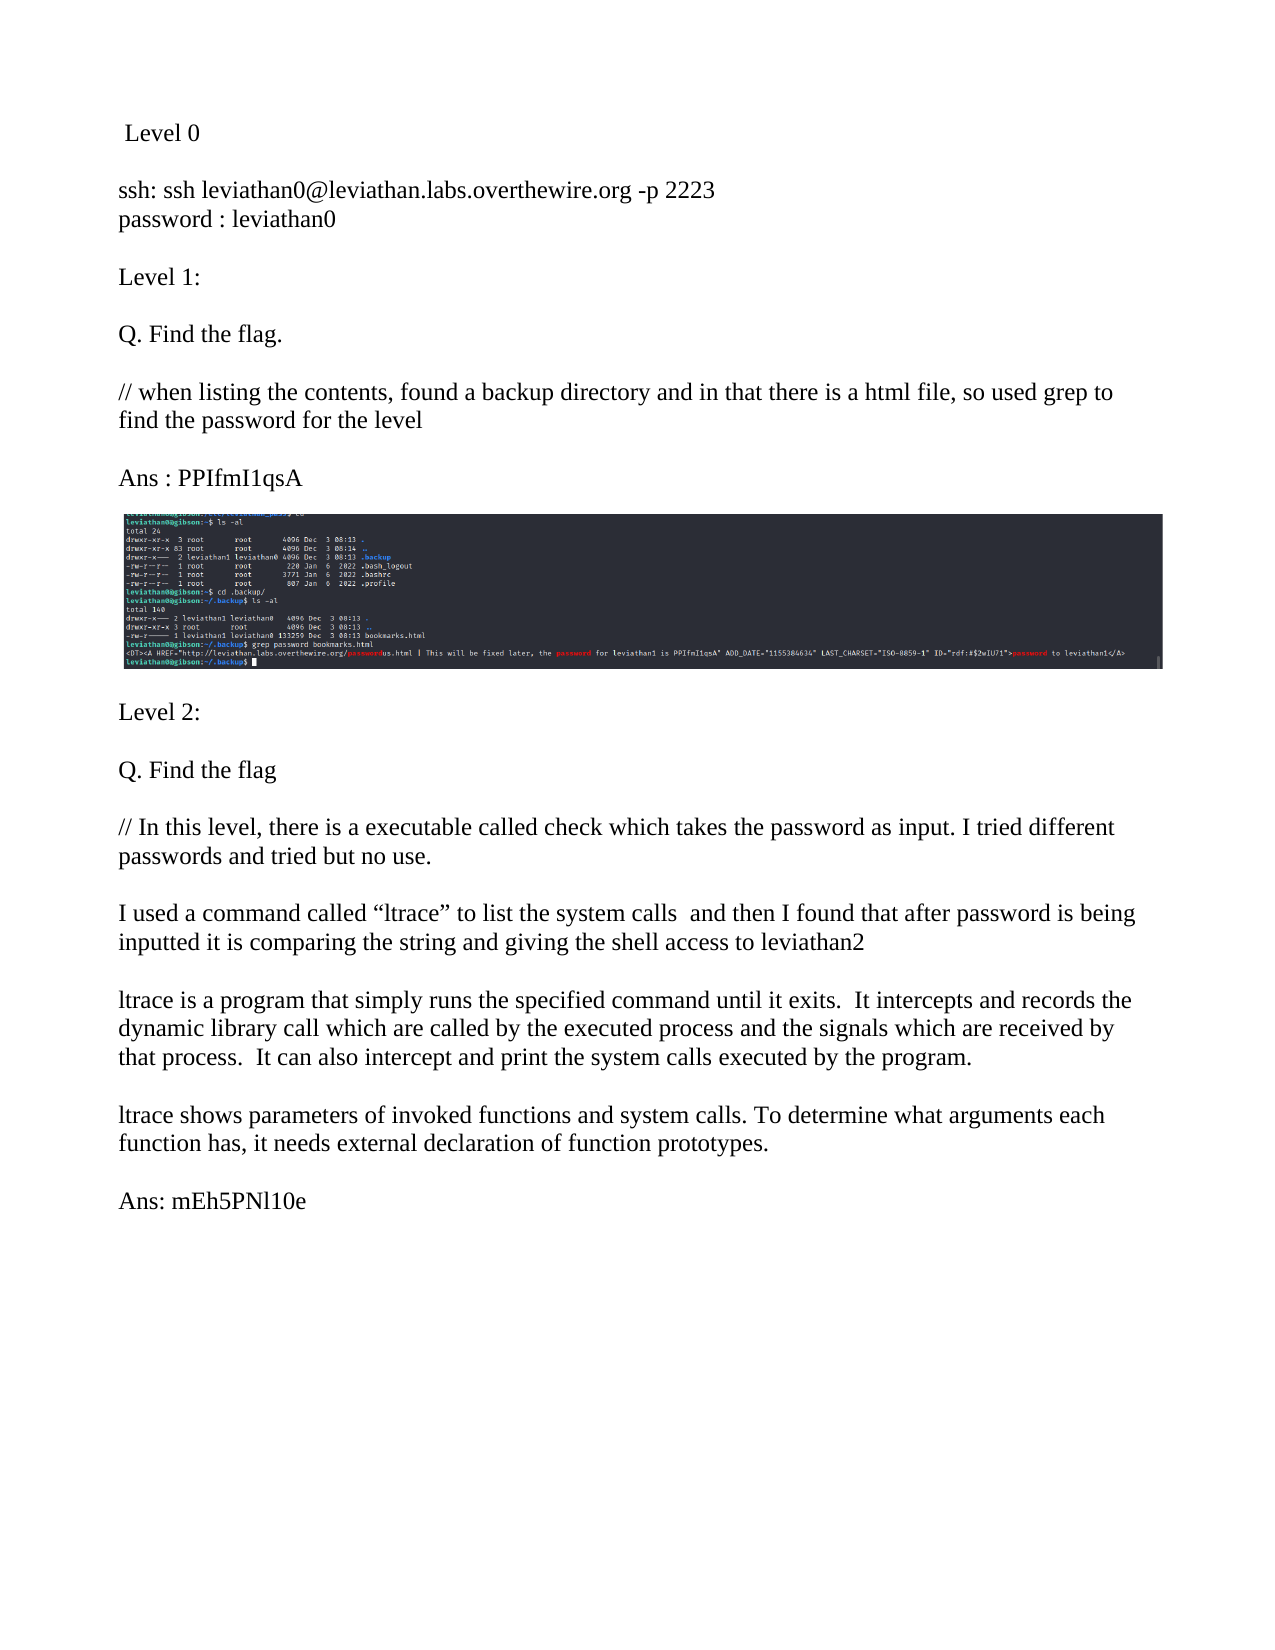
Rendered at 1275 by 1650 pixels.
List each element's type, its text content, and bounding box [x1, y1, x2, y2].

text Level 2: [118, 697, 1157, 726]
text // In this level, there is a executable called check which takes the password as input. I tried different passwords and tried but no use. [118, 812, 1157, 870]
text Q. Find the flag [118, 755, 1157, 783]
text // when listing the contents, found a backup directory and in that there is a html file, so used grep to find the password for the level [118, 377, 1157, 434]
text Level 1: [118, 262, 1157, 291]
text ltrace shows parameters of invoked functions and system calls. To determine what arguments each function has, it needs external declaration of function prototypes. [118, 1100, 1157, 1157]
text ssh: ssh leviathan0@leviathan.labs.overthewire.org -p 2223 [118, 176, 1157, 204]
text I used a command called “ltrace” to list the system calls and then I found that after password is being inputted it is comparing the string and giving the shell access to leviathan2 [118, 898, 1157, 956]
picture [123, 514, 1163, 669]
text ltrace is a program that simply runs the specified command until it exits. It intercepts and records the dynamic library call which are called by the executed process and the signals which are received by that process. It can also intercept and print the system calls executed by the program. [118, 985, 1157, 1071]
text Level 0 [118, 118, 1157, 147]
text password : leviathan0 [118, 204, 1157, 233]
text Q. Find the flag. [118, 319, 1157, 348]
text Ans : PPIfmI1qsA [118, 463, 1157, 492]
text Ans: mEh5PNl10e [118, 1186, 1157, 1215]
